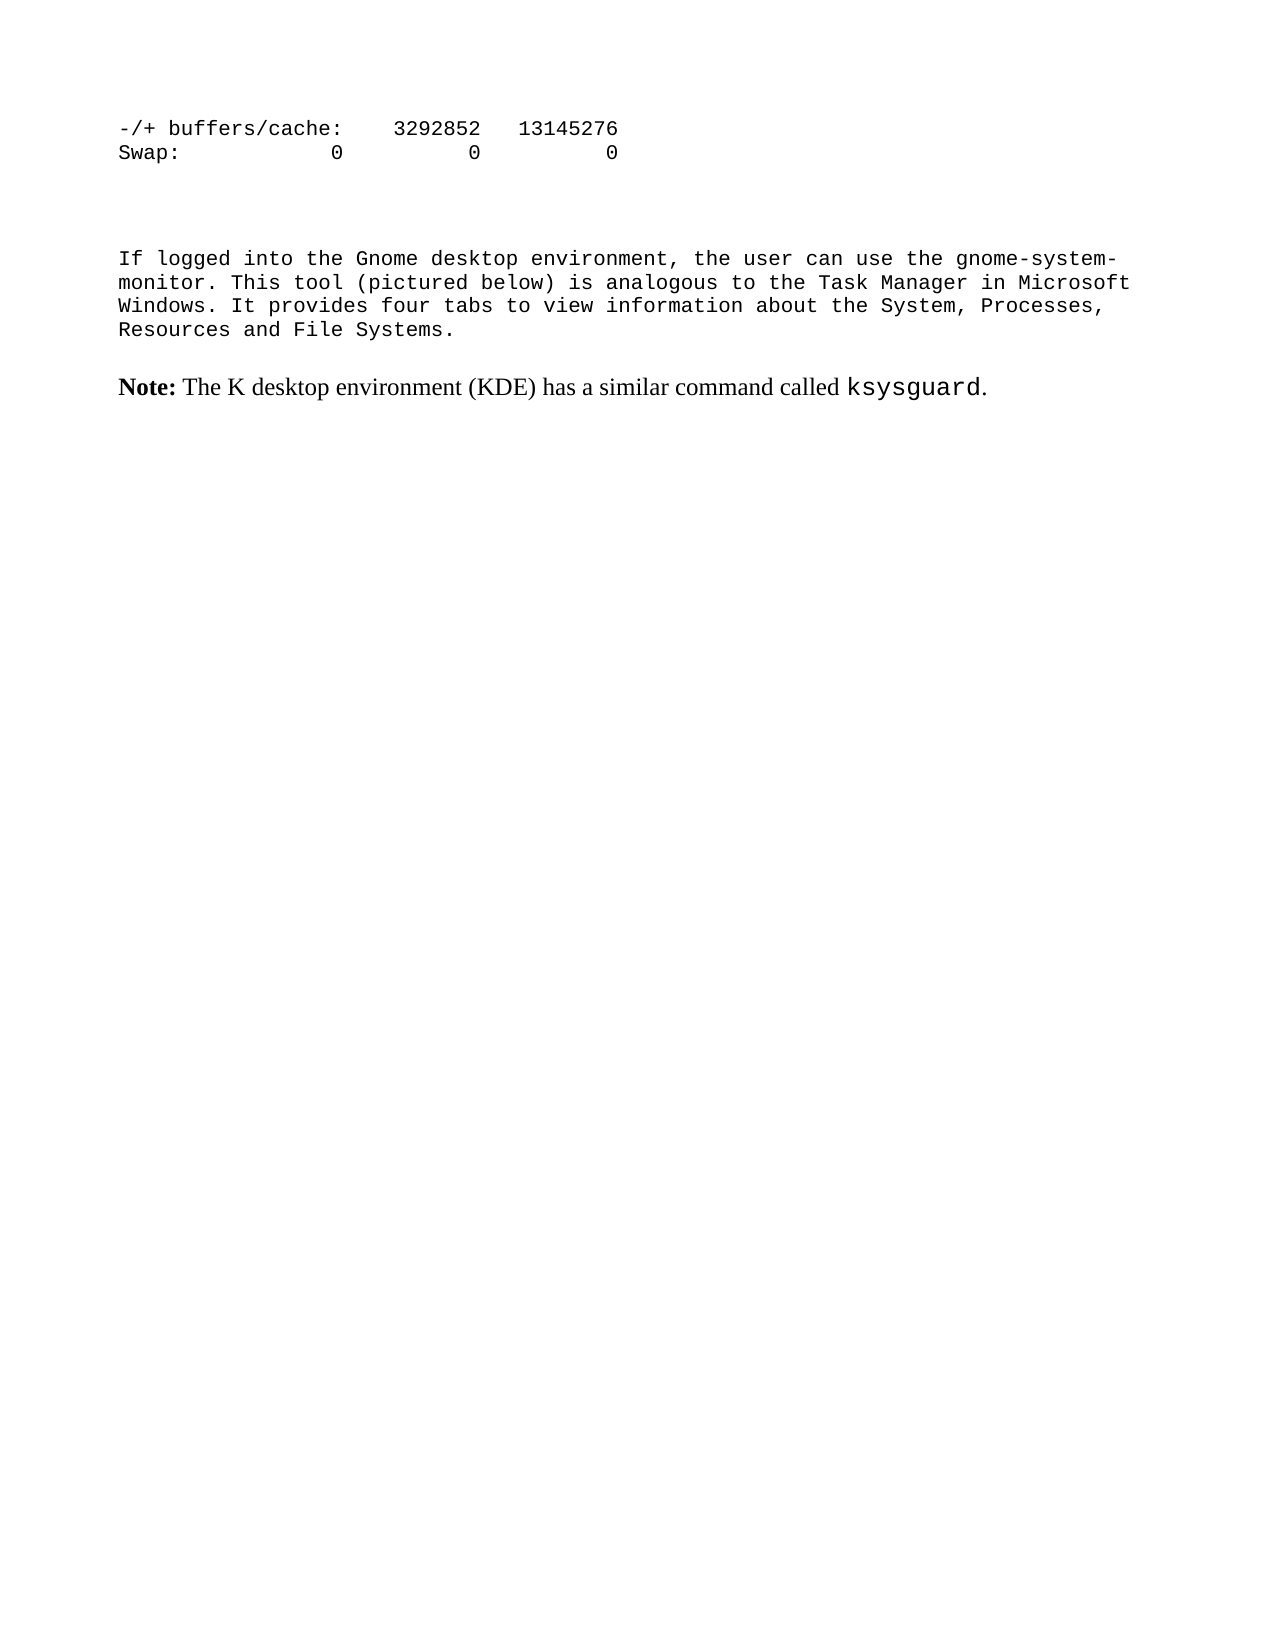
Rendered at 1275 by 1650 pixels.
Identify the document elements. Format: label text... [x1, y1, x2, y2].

text If logged into the Gnome desktop environment, the user can use the gnome-system-monitor. This tool (pictured below) is analogous to the Task Manager in Microsoft Windows. It provides four tabs to view information about the System, Processes, Resources and File Systems. [118, 248, 1157, 343]
text -/+ buffers/cache: 3292852 13145276 [118, 118, 1157, 142]
text Note: The K desktop environment (KDE) has a similar command called ksysguard. [118, 372, 1157, 403]
text Swap: 0 0 0 [118, 142, 1157, 165]
